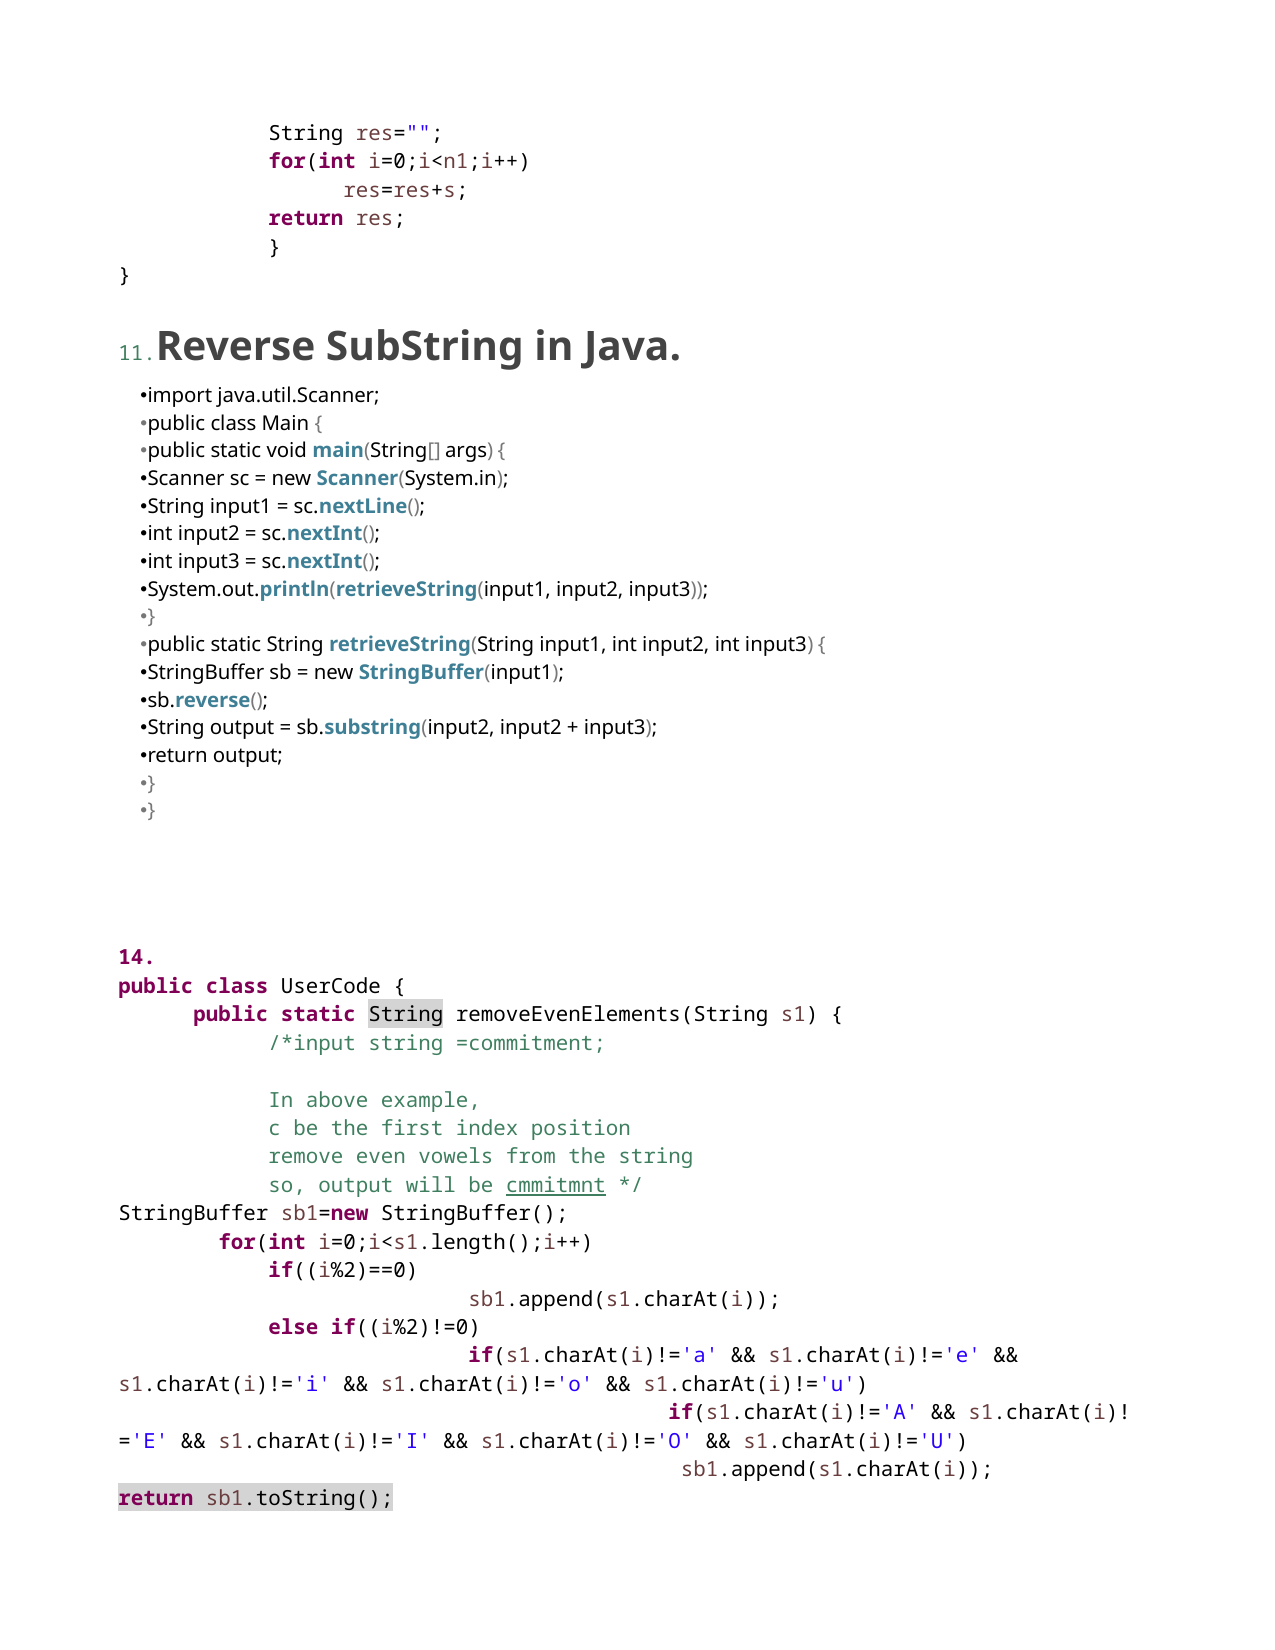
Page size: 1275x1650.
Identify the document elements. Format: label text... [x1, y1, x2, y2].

text public class UserCode { [118, 971, 1157, 999]
text sb1.append(s1.charAt(i)); [118, 1284, 1157, 1312]
text In above example, [118, 1085, 1157, 1113]
text 14. [118, 943, 1157, 971]
text return sb1.toString(); [118, 1483, 1157, 1511]
list sb.reverse(); [119, 682, 1157, 710]
text res=res+s; [118, 175, 1157, 203]
text if(s1.charAt(i)!='a' && s1.charAt(i)!='e' && s1.charAt(i)!='i' && s1.charAt(i)!='o' && s1.charAt(i)!='u') [118, 1341, 1157, 1397]
text if((i%2)==0) [118, 1255, 1157, 1284]
list } [119, 793, 1157, 824]
list int input3 = sc.nextInt(); [119, 544, 1157, 571]
list return output; [119, 738, 1157, 765]
list Scanner sc = new Scanner(System.in); [119, 461, 1157, 488]
list } [119, 599, 1157, 627]
text return res; [118, 203, 1157, 232]
text sb1.append(s1.charAt(i)); [118, 1454, 1157, 1483]
list int input2 = sc.nextInt(); [119, 516, 1157, 544]
text so, output will be cmmitmnt */ [118, 1170, 1157, 1198]
text else if((i%2)!=0) [118, 1312, 1157, 1341]
text for(int i=0;i<s1.length();i++) [118, 1227, 1157, 1255]
text String res=""; [118, 118, 1157, 147]
text 11.Reverse SubString in Java. [118, 317, 1157, 372]
list String input1 = sc.nextLine(); [119, 488, 1157, 516]
list public static String retrieveString(String input1, int input2, int input3) { [119, 627, 1157, 654]
text for(int i=0;i<n1;i++) [118, 147, 1157, 175]
text } [118, 232, 1157, 260]
list public class Main { [119, 405, 1157, 433]
text remove even vowels from the string [118, 1142, 1157, 1170]
text public static String removeEvenElements(String s1) { [118, 999, 1157, 1028]
text } [118, 260, 1157, 289]
list public static void main(String[] args) { [119, 433, 1157, 461]
list } [119, 765, 1157, 793]
list String output = sb.substring(input2, input2 + input3); [119, 710, 1157, 738]
text /*input string =commitment; [118, 1028, 1157, 1056]
text if(s1.charAt(i)!='A' && s1.charAt(i)!='E' && s1.charAt(i)!='I' && s1.charAt(i)!='O' && s1.charAt(i)!='U') [118, 1397, 1157, 1454]
list import java.util.Scanner; [119, 374, 1157, 405]
list StringBuffer sb = new StringBuffer(input1); [119, 654, 1157, 682]
text StringBuffer sb1=new StringBuffer(); [118, 1198, 1157, 1227]
list System.out.println(retrieveString(input1, input2, input3)); [119, 571, 1157, 599]
text c be the first index position [118, 1113, 1157, 1142]
